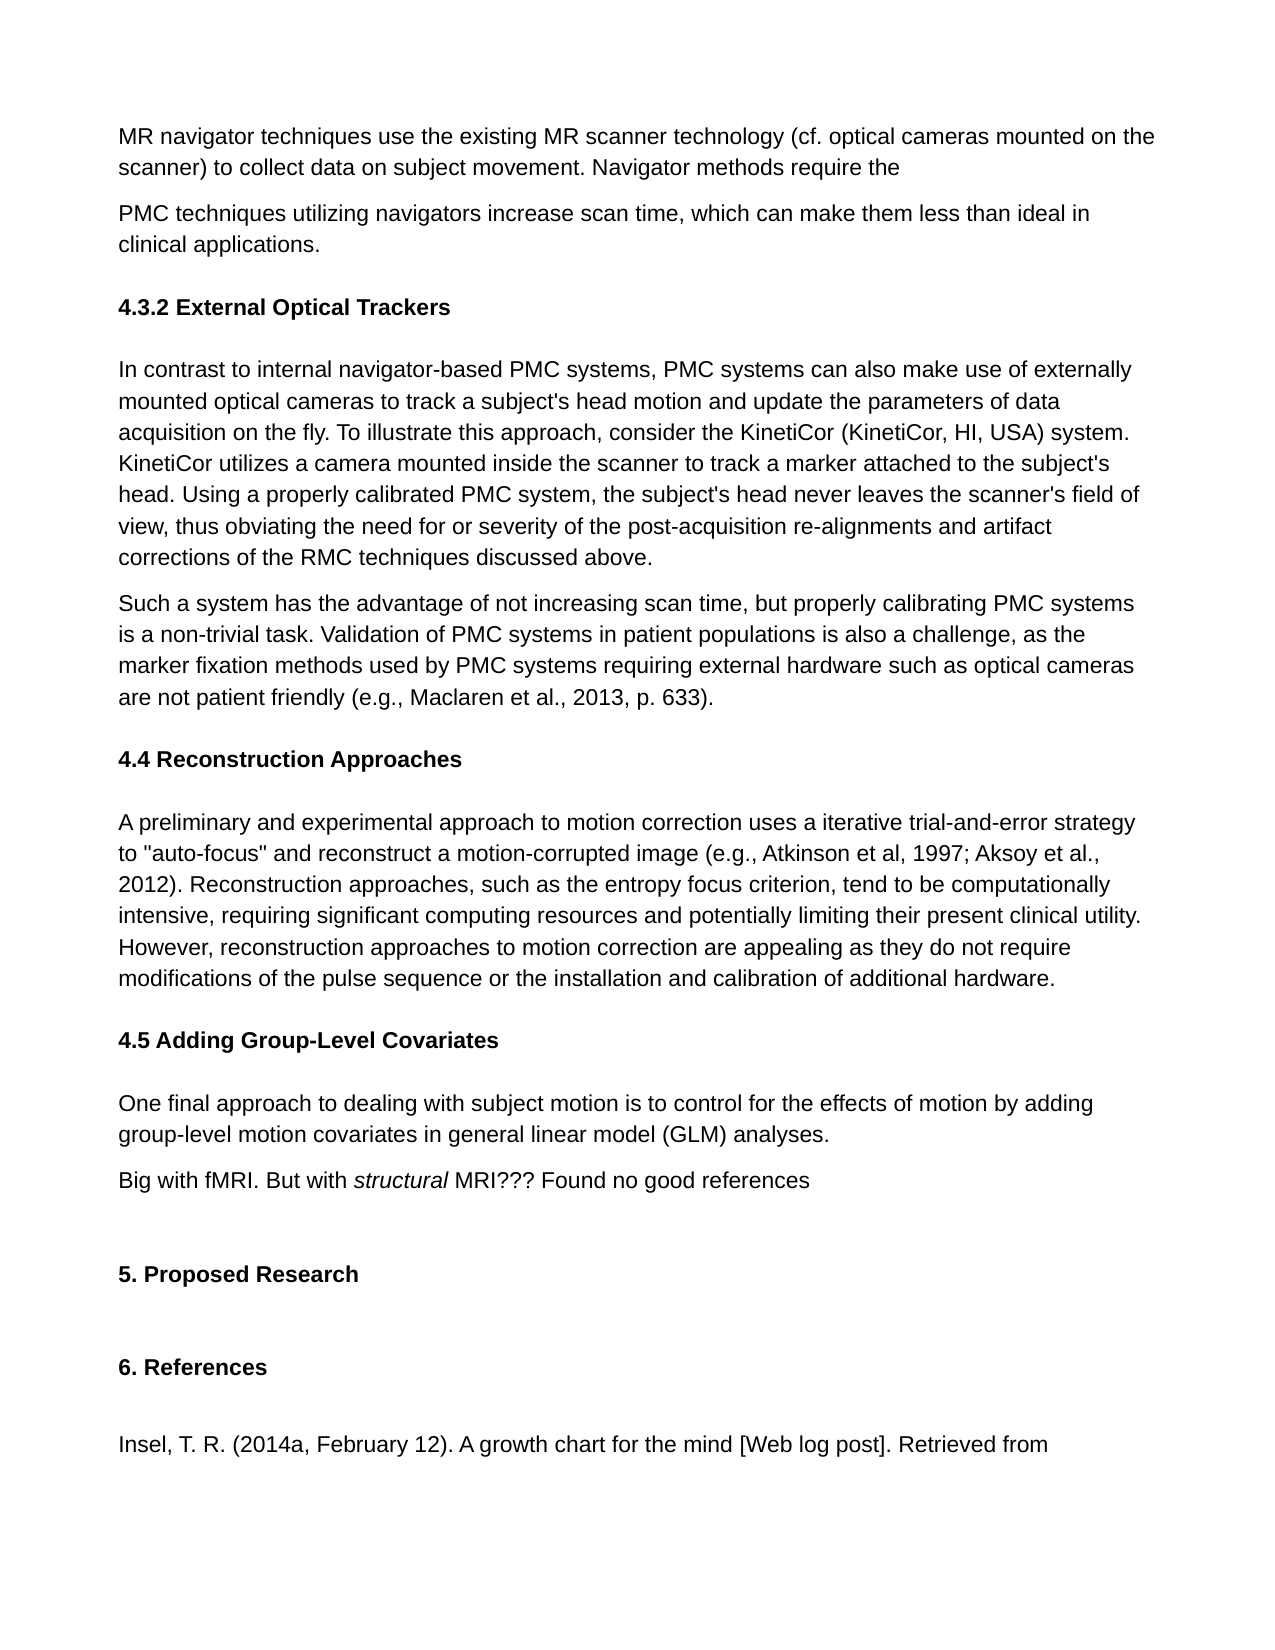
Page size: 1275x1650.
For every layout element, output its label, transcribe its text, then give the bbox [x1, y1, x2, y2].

text Big with fMRI. But with structural MRI??? Found no good references 5. Proposed Research 6. References [118, 1162, 1157, 1412]
text PMC techniques utilizing navigators increase scan time, which can make them less than ideal in clinical applications. 4.3.2 External Optical Trackers In contrast to internal navigator-based PMC systems, PMC systems can also make use of externally mounted optical cameras to track a subject's head motion and update the parameters of data acquisition on the fly. To illustrate this approach, consider the KinetiCor (KinetiCor, HI, USA) system. KinetiCor utilizes a camera mounted inside the scanner to track a marker attached to the subject's head. Using a properly calibrated PMC system, the subject's head never leaves the scanner's field of view, thus obviating the need for or severity of the post-acquisition re-alignments and artifact corrections of the RMC techniques discussed above. [118, 195, 1157, 570]
text MR navigator techniques use the existing MR scanner technology (cf. optical cameras mounted on the scanner) to collect data on subject movement. Navigator methods require the [118, 118, 1157, 181]
text Such a system has the advantage of not increasing scan time, but properly calibrating PMC systems is a non-trivial task. Validation of PMC systems in patient populations is also a challenge, as the marker fixation methods used by PMC systems requiring external hardware such as optical cameras are not patient friendly (e.g., Maclaren et al., 2013, p. 633). 4.4 Reconstruction Approaches A preliminary and experimental approach to motion correction uses a iterative trial-and-error strategy to "auto-focus" and reconstruct a motion-corrupted image (e.g., Atkinson et al, 1997; Aksoy et al., 2012). Reconstruction approaches, such as the entropy focus criterion, tend to be computationally intensive, requiring significant computing resources and potentially limiting their present clinical utility. However, reconstruction approaches to motion correction are appealing as they do not require modifications of the pulse sequence or the installation and calibration of additional hardware. 4.5 Adding Group-Level Covariates One final approach to dealing with subject motion is to control for the effects of motion by adding group-level motion covariates in general linear model (GLM) analyses. [118, 585, 1157, 1147]
text Insel, T. R. (2014a, February 12). A growth chart for the mind [Web log post]. Retrieved from [118, 1426, 1157, 1458]
